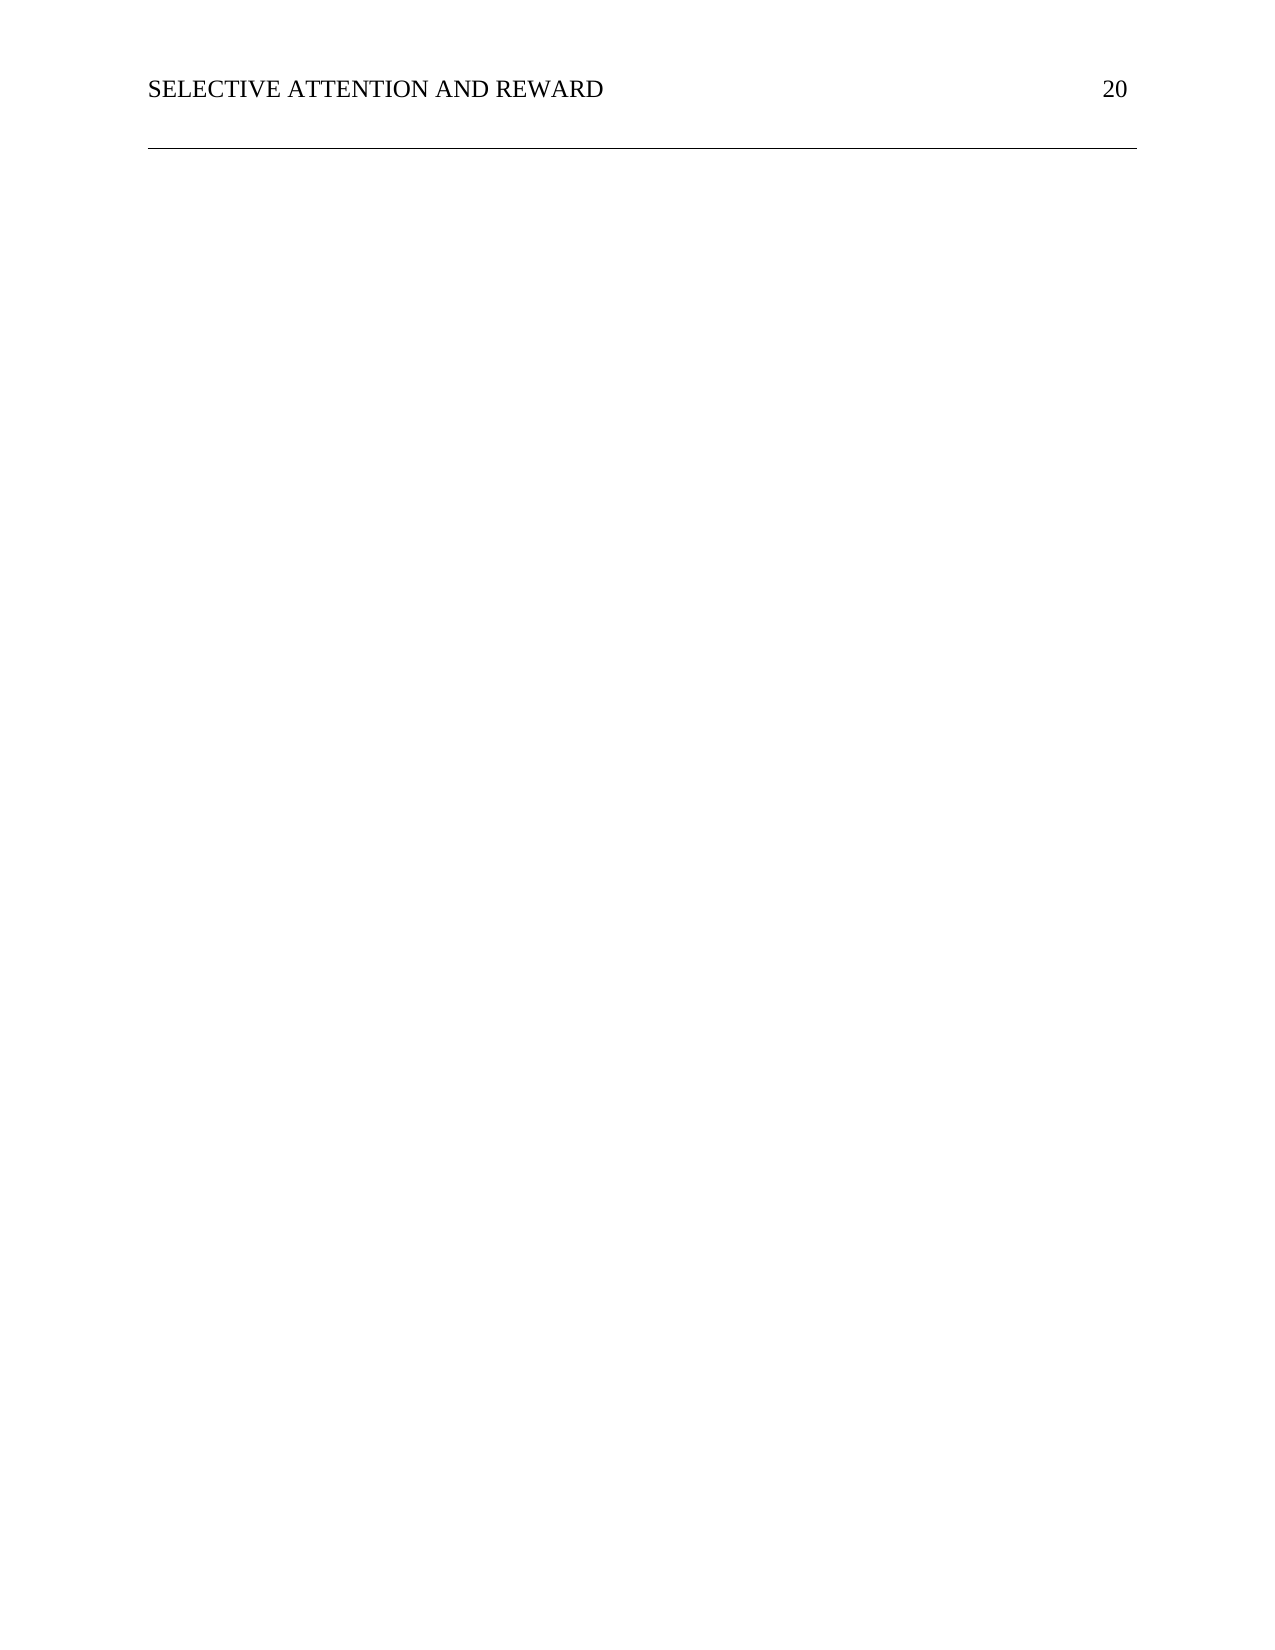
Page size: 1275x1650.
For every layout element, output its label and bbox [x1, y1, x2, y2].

table_cell [148, 149, 1137, 191]
